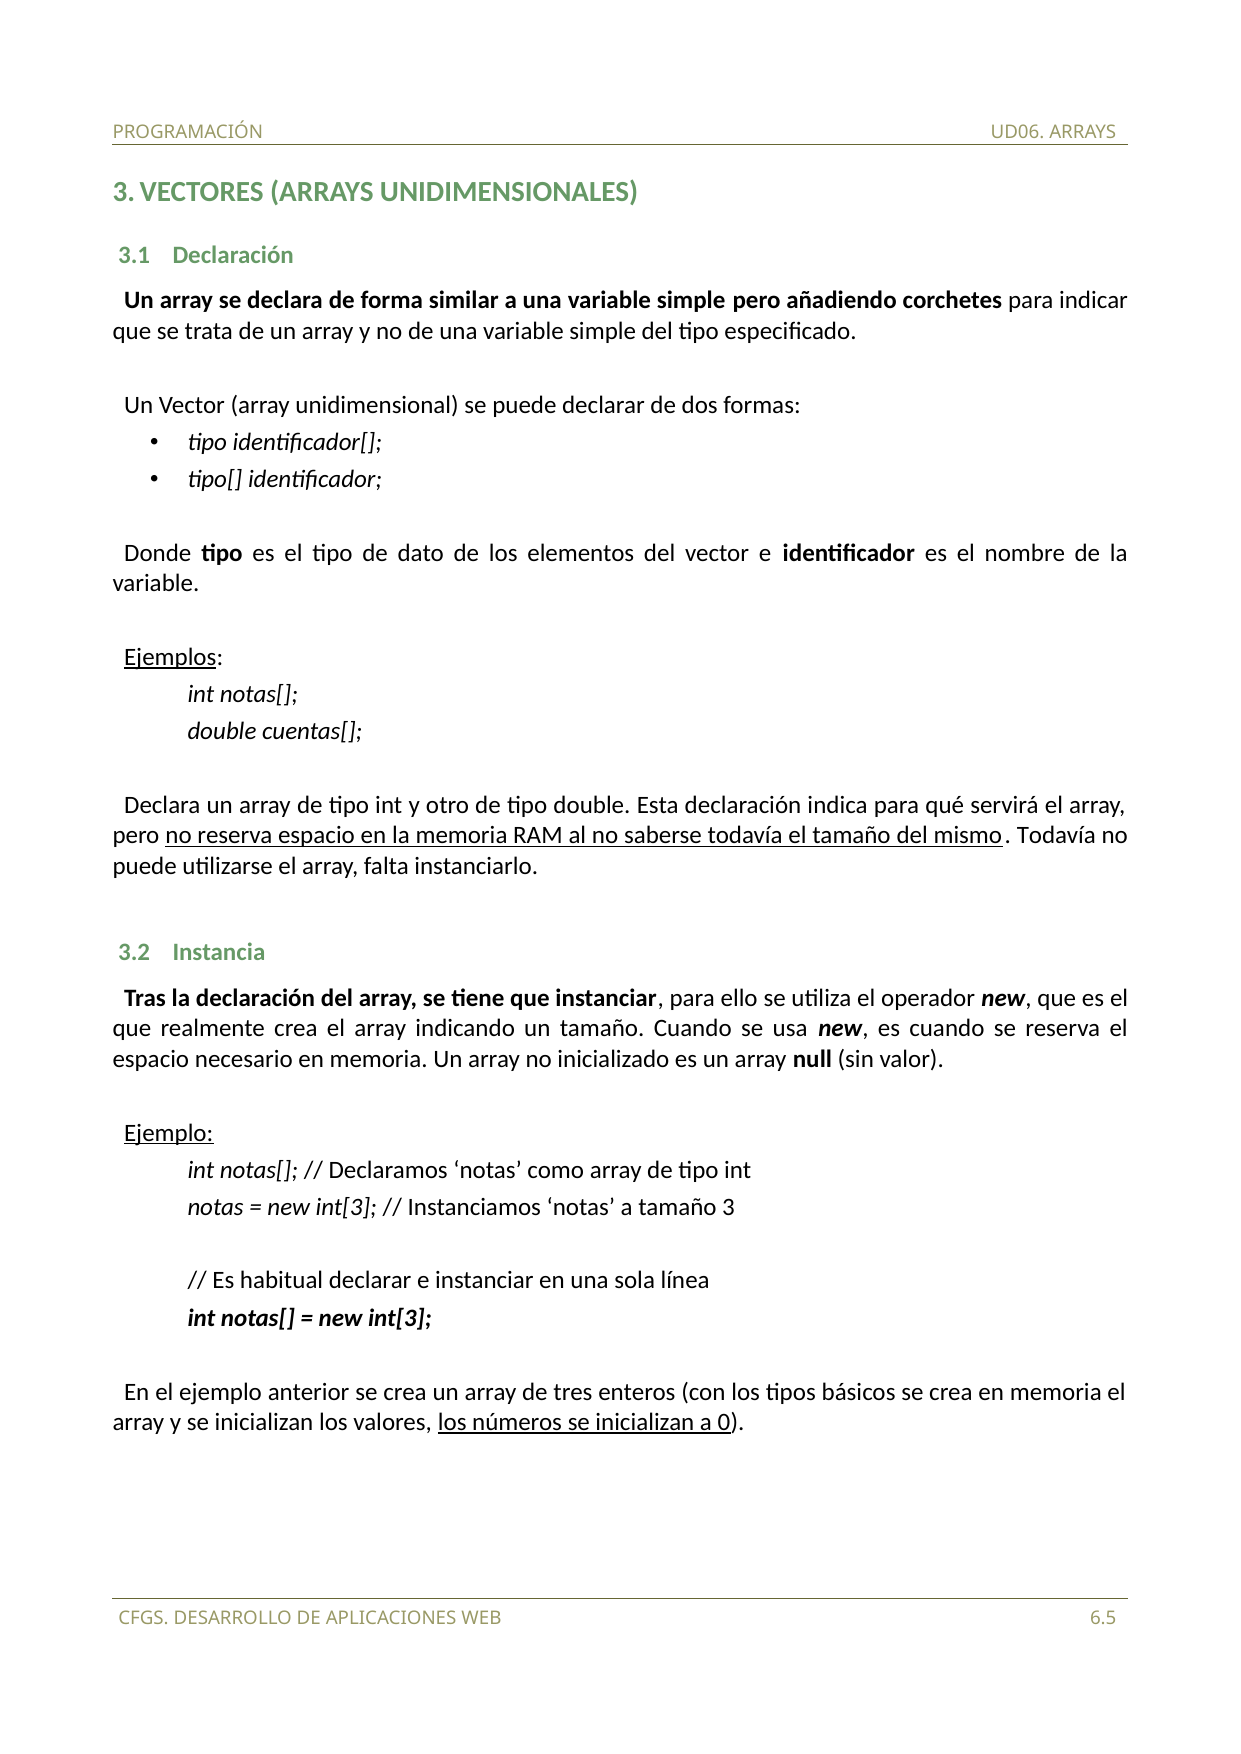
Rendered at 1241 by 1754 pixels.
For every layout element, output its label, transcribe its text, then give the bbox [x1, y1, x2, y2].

text int notas[]; // Declaramos ‘notas’ como array de tipo int [112, 1154, 1128, 1184]
text double cuentas[]; [112, 715, 1128, 746]
text // Es habitual declarar e instanciar en una sola línea [112, 1265, 1128, 1295]
text Un Vector (array unidimensional) se puede declarar de dos formas: [112, 389, 1128, 419]
text int notas[] = new int[3]; [112, 1302, 1128, 1332]
text Ejemplos: [112, 641, 1128, 672]
list tipo identificador[]; [150, 426, 1128, 456]
text Tras la declaración del array, se tiene que instanciar, para ello se utiliza el operador new, que es el que realmente crea el array indicando un tamaño. Cuando se usa new, es cuando se reserva el espacio necesario en memoria. Un array no inicializado es un array null (sin valor). [112, 982, 1128, 1073]
text Declara un array de tipo int y otro de tipo double. Esta declaración indica para qué servirá el array, pero no reserva espacio en la memoria RAM al no saberse todavía el tamaño del mismo. Todavía no puede utilizarse el array, falta instanciarlo. [112, 789, 1128, 881]
text Un array se declara de forma similar a una variable simple pero añadiendo corchetes para indicar que se trata de un array y no de una variable simple del tipo especificado. [112, 284, 1128, 345]
text int notas[]; [112, 678, 1128, 709]
list tipo[] identificador; [150, 463, 1128, 493]
text Ejemplo: [112, 1117, 1128, 1147]
subtitle Declaración [112, 239, 1128, 269]
subtitle Instancia [112, 936, 1128, 967]
text En el ejemplo anterior se crea un array de tres enteros (con los tipos básicos se crea en memoria el array y se inicializan los valores, los números se inicializan a 0). [112, 1376, 1128, 1437]
text notas = new int[3]; // Instanciamos ‘notas’ a tamaño 3 [112, 1191, 1128, 1221]
subtitle Vectores (Arrays unidimensionales) [112, 173, 1128, 209]
text Donde tipo es el tipo de dato de los elementos del vector e identificador es el nombre de la variable. [112, 537, 1128, 598]
